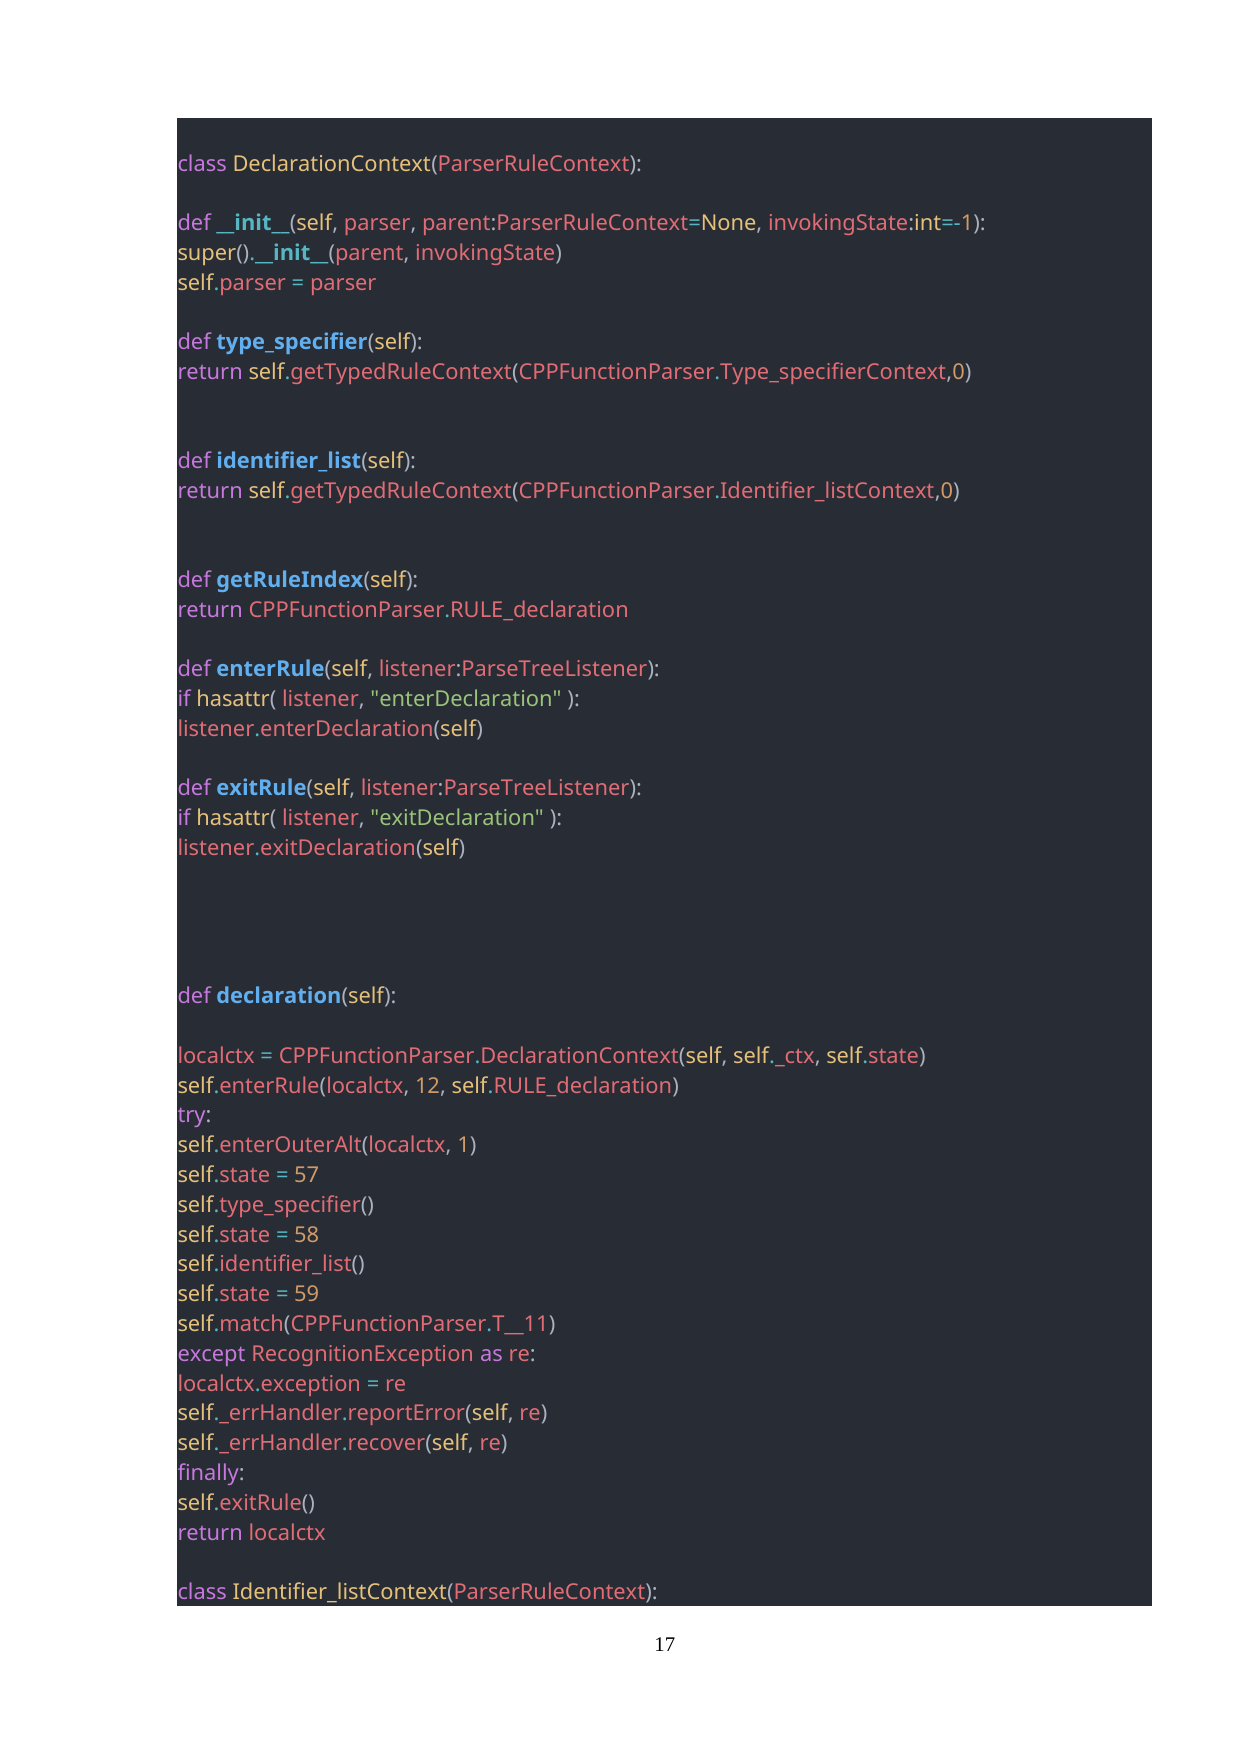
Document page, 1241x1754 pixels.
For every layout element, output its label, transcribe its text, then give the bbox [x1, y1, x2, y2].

text listener.exitDeclaration(self) [177, 832, 1152, 862]
text def type_specifier(self): [177, 326, 1152, 356]
text self.identifier_list() [177, 1248, 1152, 1278]
text self._errHandler.reportError(self, re) [177, 1397, 1152, 1427]
text self.state = 58 [177, 1219, 1152, 1248]
text def getRuleIndex(self): [177, 564, 1152, 594]
text localctx.exception = re [177, 1368, 1152, 1397]
text listener.enterDeclaration(self) [177, 713, 1152, 742]
text self.type_specifier() [177, 1189, 1152, 1219]
text class DeclarationContext(ParserRuleContext): [177, 148, 1152, 178]
text except RecognitionException as re: [177, 1338, 1152, 1368]
text self.parser = parser [177, 267, 1152, 297]
text finally: [177, 1457, 1152, 1487]
text return self.getTypedRuleContext(CPPFunctionParser.Type_specifierContext,0) [177, 356, 1152, 386]
text def exitRule(self, listener:ParseTreeListener): [177, 772, 1152, 802]
text self.enterRule(localctx, 12, self.RULE_declaration) [177, 1070, 1152, 1099]
text if hasattr( listener, "enterDeclaration" ): [177, 683, 1152, 713]
text def enterRule(self, listener:ParseTreeListener): [177, 653, 1152, 683]
text return CPPFunctionParser.RULE_declaration [177, 594, 1152, 623]
text super().__init__(parent, invokingState) [177, 237, 1152, 267]
text return localctx [177, 1517, 1152, 1546]
text def __init__(self, parser, parent:ParserRuleContext=None, invokingState:int=-1): [177, 207, 1152, 237]
text if hasattr( listener, "exitDeclaration" ): [177, 802, 1152, 832]
text class Identifier_listContext(ParserRuleContext): [177, 1576, 1152, 1606]
text self.enterOuterAlt(localctx, 1) [177, 1129, 1152, 1159]
text self.state = 57 [177, 1159, 1152, 1189]
text def identifier_list(self): [177, 445, 1152, 475]
text localctx = CPPFunctionParser.DeclarationContext(self, self._ctx, self.state) [177, 1040, 1152, 1070]
text self.exitRule() [177, 1487, 1152, 1517]
text self.state = 59 [177, 1278, 1152, 1308]
text try: [177, 1099, 1152, 1129]
text def declaration(self): [177, 980, 1152, 1010]
text self._errHandler.recover(self, re) [177, 1427, 1152, 1457]
text return self.getTypedRuleContext(CPPFunctionParser.Identifier_listContext,0) [177, 475, 1152, 505]
text self.match(CPPFunctionParser.T__11) [177, 1308, 1152, 1338]
